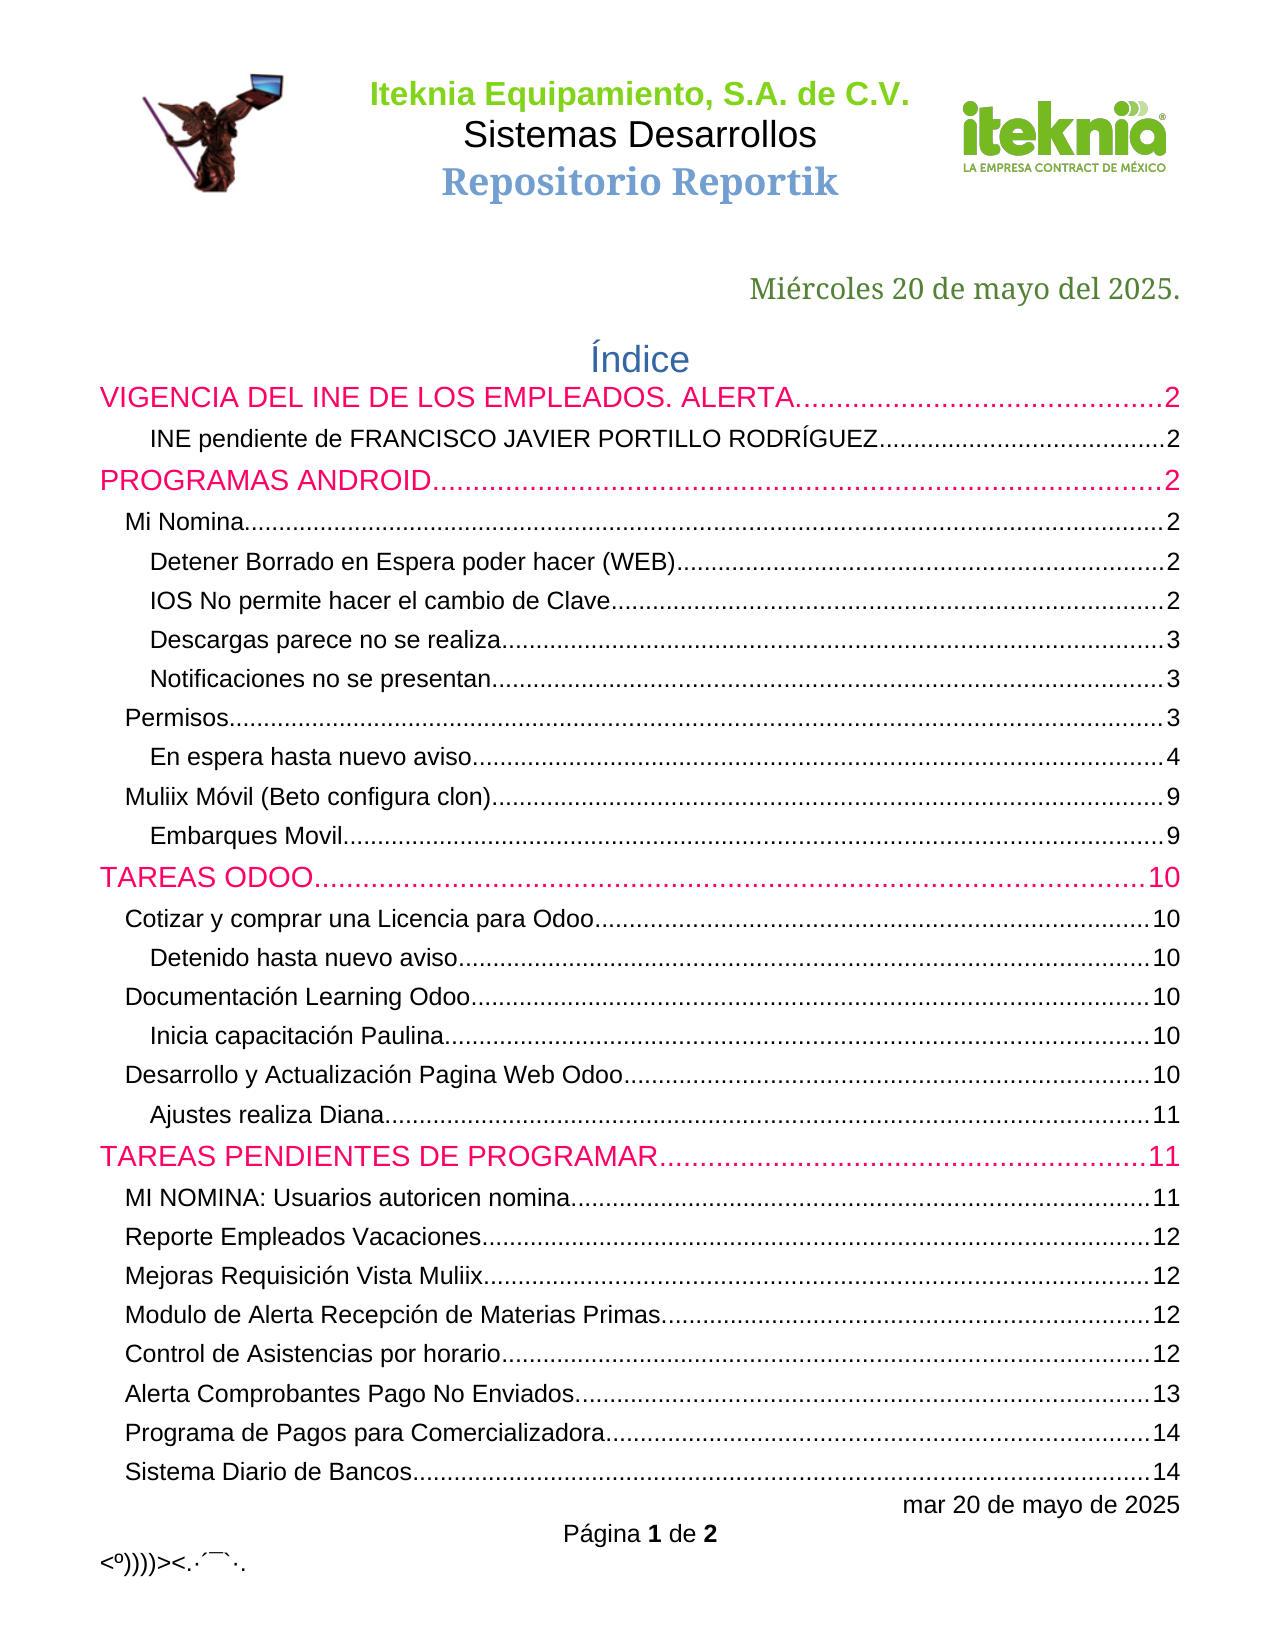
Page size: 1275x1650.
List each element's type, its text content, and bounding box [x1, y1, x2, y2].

text Desarrollo y Actualización Pagina Web Odoo 10 [124, 1060, 1180, 1089]
text TAREAS ODOO 10 [99, 860, 1180, 893]
text Miércoles 20 de mayo del 2025. [99, 269, 1180, 308]
text Embarques Movil 9 [149, 821, 1180, 849]
text En espera hasta nuevo aviso. 4 [149, 742, 1180, 771]
text Cotizar y comprar una Licencia para Odoo 10 [124, 904, 1180, 932]
text INE pendiente de FRANCISCO JAVIER PORTILLO RODRÍGUEZ 2 [149, 424, 1180, 453]
text Control de Asistencias por horario 12 [124, 1339, 1180, 1368]
text Índice [99, 337, 1180, 380]
text Notificaciones no se presentan 3 [149, 664, 1180, 693]
text Documentación Learning Odoo 10 [124, 982, 1180, 1011]
text Permisos 3 [124, 703, 1180, 732]
text MI NOMINA: Usuarios autoricen nomina. 11 [124, 1183, 1180, 1211]
text Sistema Diario de Bancos 14 [124, 1457, 1180, 1486]
text Alerta Comprobantes Pago No Enviados. 13 [124, 1378, 1180, 1407]
text TAREAS PENDIENTES DE PROGRAMAR 11 [99, 1139, 1180, 1172]
text Inicia capacitación Paulina 10 [149, 1021, 1180, 1050]
text Muliix Móvil (Beto configura clon) 9 [124, 781, 1180, 810]
text Reporte Empleados Vacaciones 12 [124, 1222, 1180, 1251]
text Detenido hasta nuevo aviso 10 [149, 943, 1180, 972]
picture [952, 80, 1177, 193]
text Modulo de Alerta Recepción de Materias Primas. 12 [124, 1300, 1180, 1329]
text Mejoras Requisición Vista Muliix 12 [124, 1261, 1180, 1290]
text Mi Nomina 2 [124, 507, 1180, 536]
text VIGENCIA DEL INE DE LOS EMPLEADOS. ALERTA. 2 [99, 380, 1180, 414]
text Programa de Pagos para Comercializadora 14 [124, 1418, 1180, 1446]
text PROGRAMAS ANDROID 2 [99, 463, 1180, 497]
text Detener Borrado en Espera poder hacer (WEB) 2 [149, 546, 1180, 575]
text Ajustes realiza Diana 11 [149, 1099, 1180, 1128]
text IOS No permite hacer el cambio de Clave 2 [149, 586, 1180, 614]
picture [140, 73, 286, 194]
text Descargas parece no se realiza 3 [149, 625, 1180, 653]
